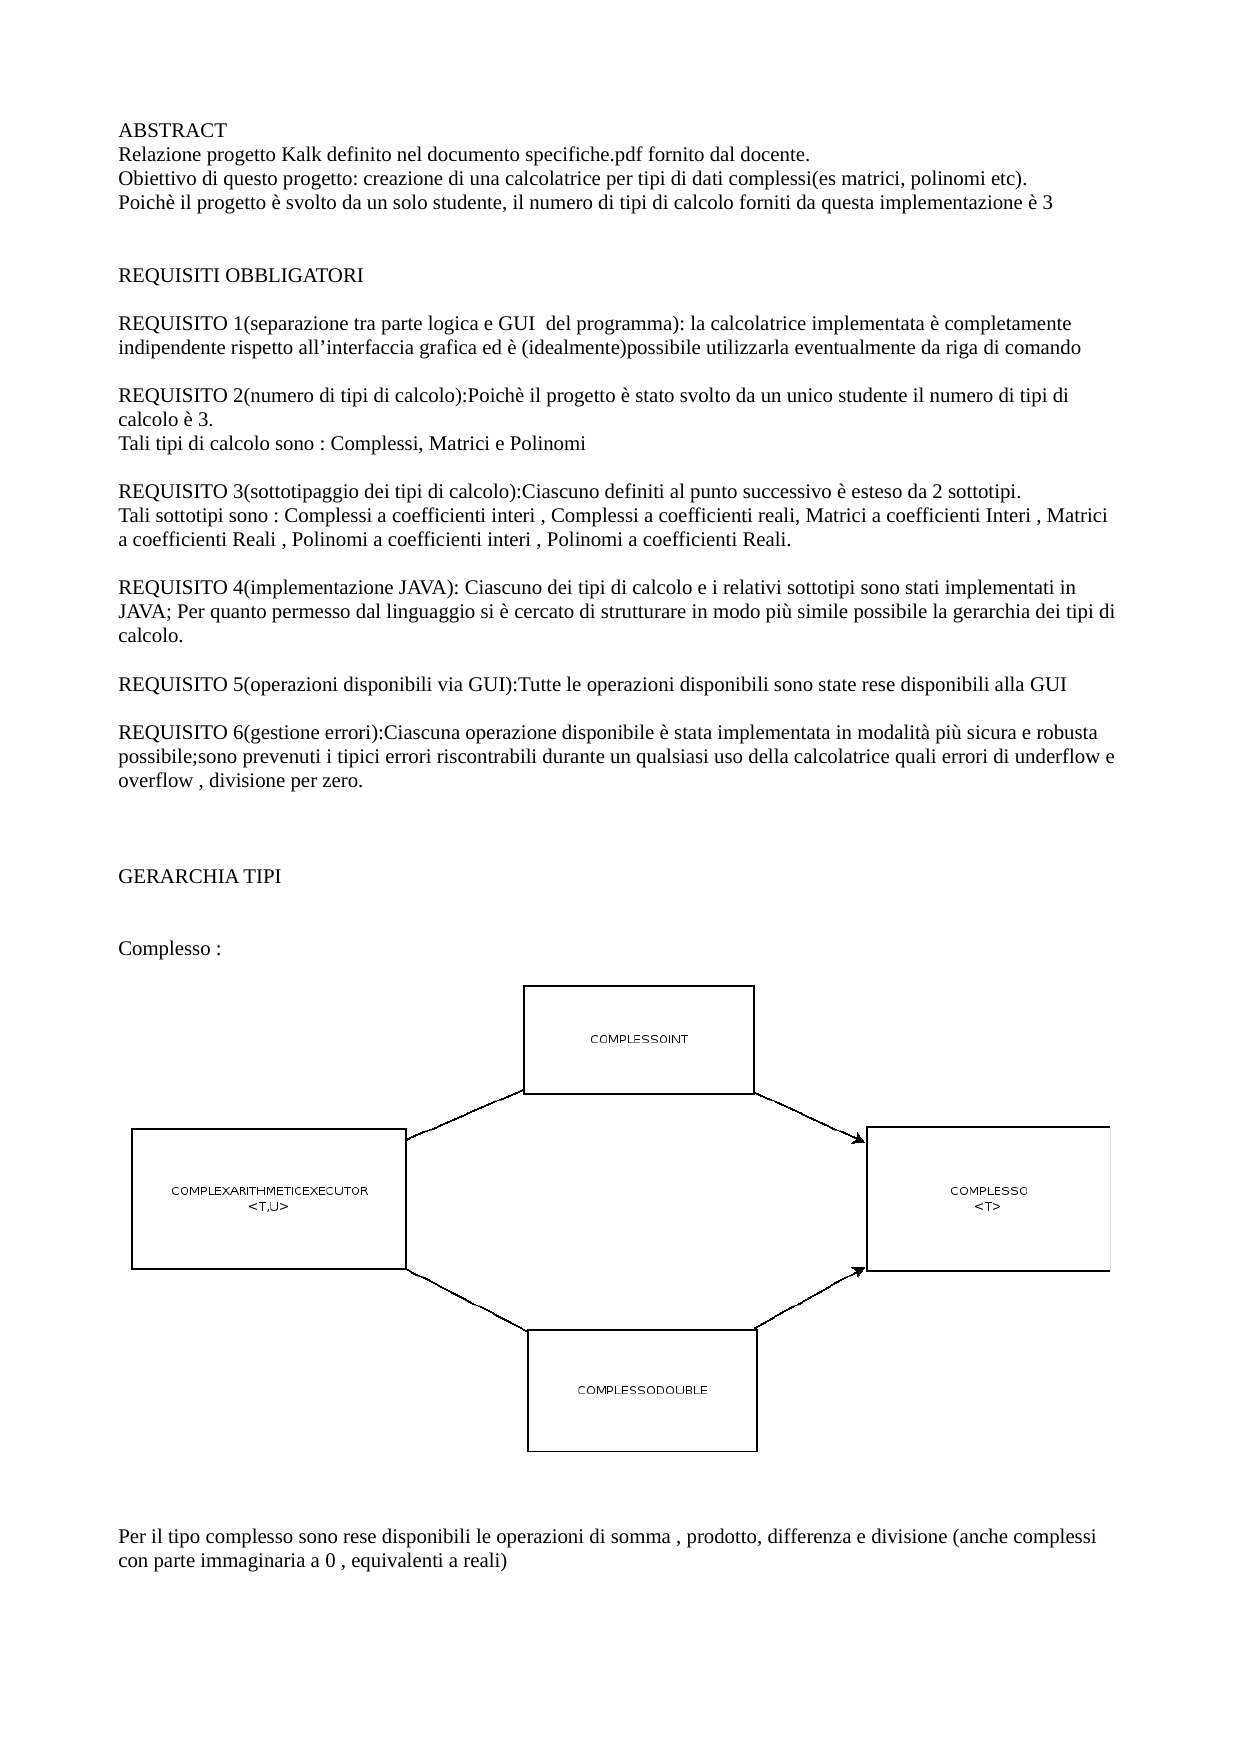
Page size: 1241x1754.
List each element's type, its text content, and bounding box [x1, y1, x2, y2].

text REQUISITO 5(operazioni disponibili via GUI):Tutte le operazioni disponibili sono state rese disponibili alla GUI [118, 672, 1122, 696]
text Tali sottotipi sono : Complessi a coefficienti interi , Complessi a coefficienti reali, Matrici a coefficienti Interi , Matrici a coefficienti Reali , Polinomi a coefficienti interi , Polinomi a coefficienti Reali. [118, 503, 1122, 551]
text Poichè il progetto è svolto da un solo studente, il numero di tipi di calcolo forniti da questa implementazione è 3 [118, 190, 1122, 214]
text ABSTRACT [118, 118, 1122, 142]
text REQUISITO 2(numero di tipi di calcolo):Poichè il progetto è stato svolto da un unico studente il numero di tipi di calcolo è 3. [118, 383, 1122, 431]
text Obiettivo di questo progetto: creazione di una calcolatrice per tipi di dati complessi(es matrici, polinomi etc). [118, 166, 1122, 190]
text Complesso : [118, 936, 1122, 960]
text REQUISITO 1(separazione tra parte logica e GUI del programma): la calcolatrice implementata è completamente indipendente rispetto all’interfaccia grafica ed è (idealmente)possibile utilizzarla eventualmente da riga di comando [118, 311, 1122, 359]
text Per il tipo complesso sono rese disponibili le operazioni di somma , prodotto, differenza e divisione (anche complessi con parte immaginaria a 0 , equivalenti a reali) [118, 1523, 1122, 1572]
text REQUISITO 4(implementazione JAVA): Ciascuno dei tipi di calcolo e i relativi sottotipi sono stati implementati in JAVA; Per quanto permesso dal linguaggio si è cercato di strutturare in modo più simile possibile la gerarchia dei tipi di calcolo. [118, 575, 1122, 647]
text REQUISITI OBBLIGATORI [118, 262, 1122, 287]
text GERARCHIA TIPI [118, 864, 1122, 888]
text REQUISITO 3(sottotipaggio dei tipi di calcolo):Ciascuno definiti al punto successivo è esteso da 2 sottotipi. [118, 479, 1122, 503]
picture [130, 984, 1111, 1452]
text REQUISITO 6(gestione errori):Ciascuna operazione disponibile è stata implementata in modalità più sicura e robusta possibile;sono prevenuti i tipici errori riscontrabili durante un qualsiasi uso della calcolatrice quali errori di underflow e overflow , divisione per zero. [118, 720, 1122, 792]
text Tali tipi di calcolo sono : Complessi, Matrici e Polinomi [118, 431, 1122, 455]
text Relazione progetto Kalk definito nel documento specifiche.pdf fornito dal docente. [118, 142, 1122, 166]
